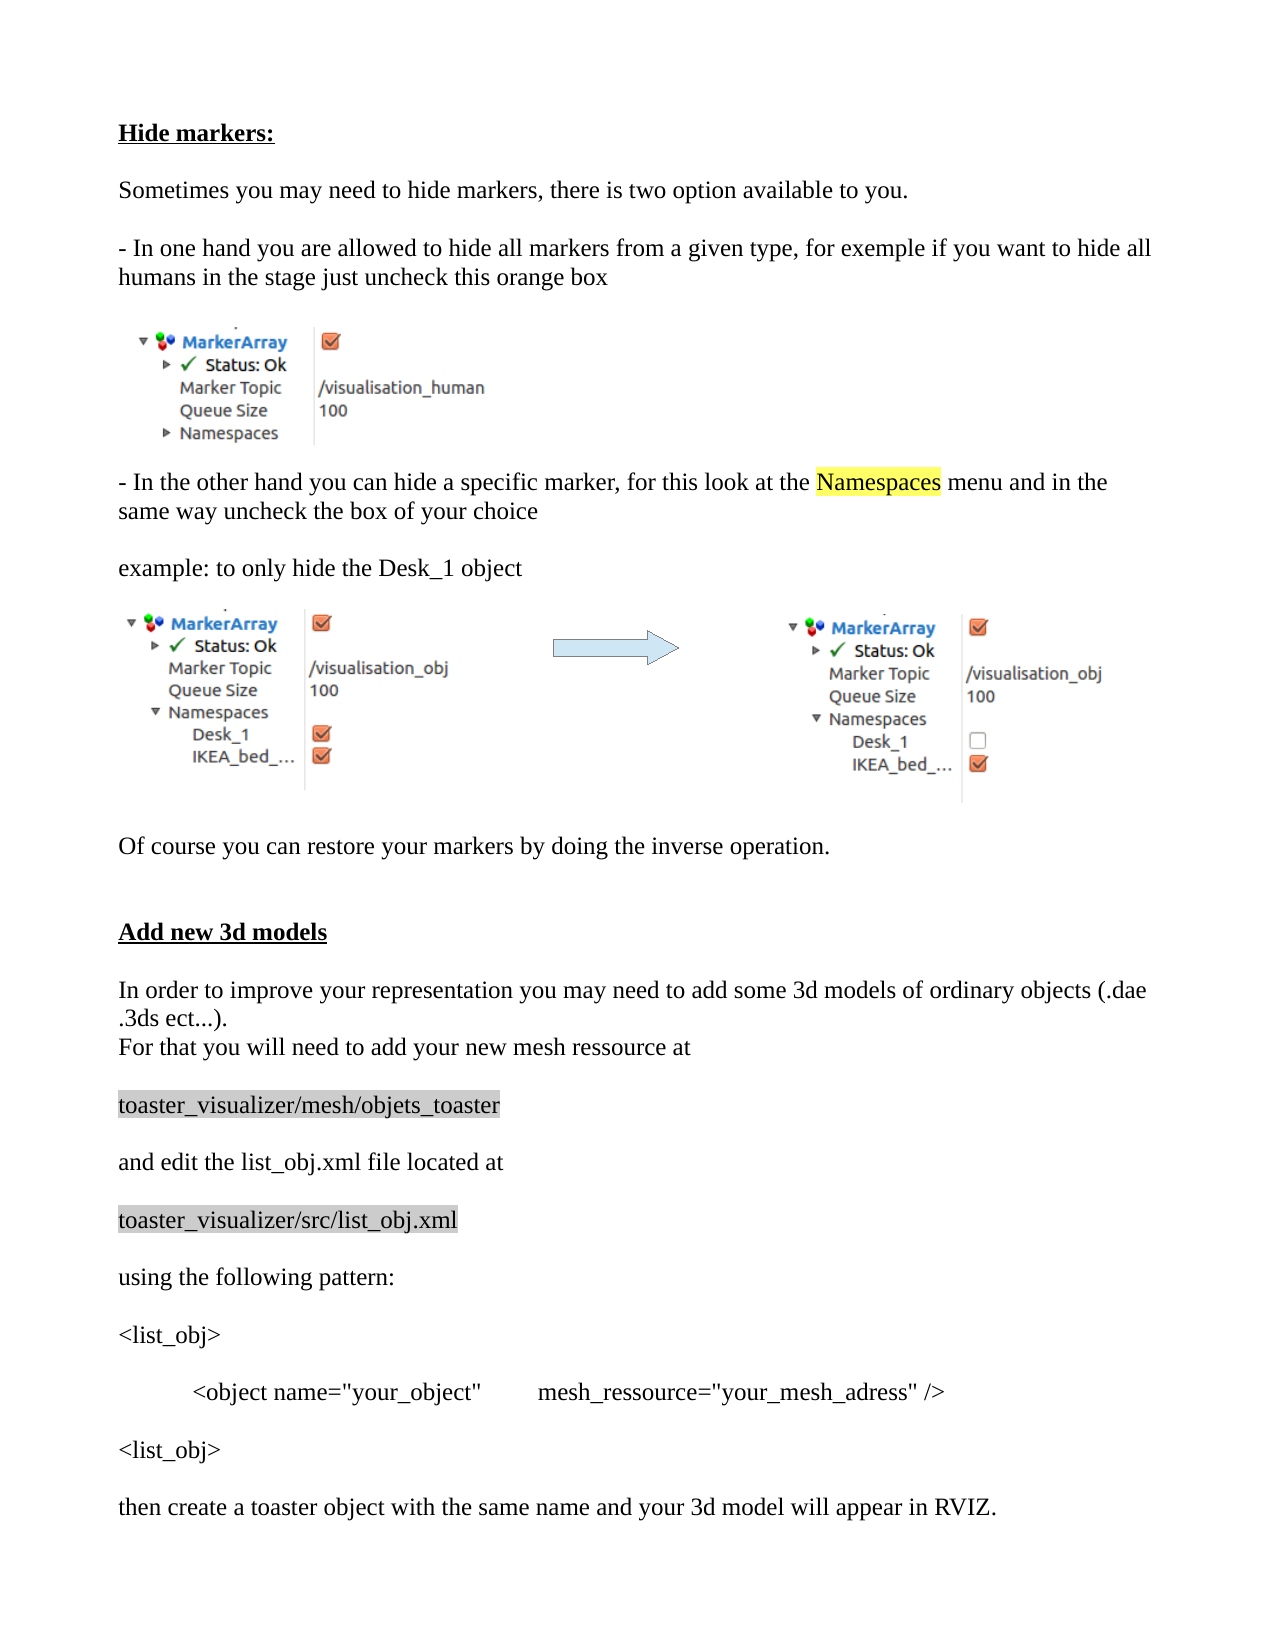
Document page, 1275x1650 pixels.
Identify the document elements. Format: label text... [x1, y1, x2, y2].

text Of course you can restore your markers by doing the inverse operation. [118, 831, 1157, 860]
picture [119, 609, 486, 794]
text then create a toaster object with the same name and your 3d model will appear in RVIZ. [118, 1492, 1157, 1521]
text and edit the list_obj.xml file located at toaster_visualizer/src/list_obj.xml [118, 1147, 1157, 1233]
text - In one hand you are allowed to hide all markers from a given type, for exemple if you want to hide all humans in the stage just uncheck this orange box [118, 233, 1157, 291]
text example: to only hide the Desk_1 object [118, 553, 1157, 582]
text <list_obj> [118, 1320, 1157, 1348]
picture [137, 327, 507, 468]
text <list_obj> [118, 1435, 1157, 1463]
text For that you will need to add your new mesh ressource at toaster_visualizer/mesh/objets_toaster [118, 1032, 1157, 1118]
text Hide markers: [118, 118, 1157, 147]
text Sometimes you may need to hide markers, there is two option available to you. [118, 176, 1157, 204]
text - In the other hand you can hide a specific marker, for this look at the Namespaces menu and in the same way uncheck the box of your choice [118, 319, 1157, 525]
text Add new 3d models [118, 917, 1157, 975]
picture [782, 614, 1148, 803]
text <object name="your_object" mesh_ressource="your_mesh_adress" /> [118, 1377, 1157, 1406]
text using the following pattern: [118, 1262, 1157, 1291]
text In order to improve your representation you may need to add some 3d models of ordinary objects (.dae .3ds ect...). [118, 975, 1157, 1032]
